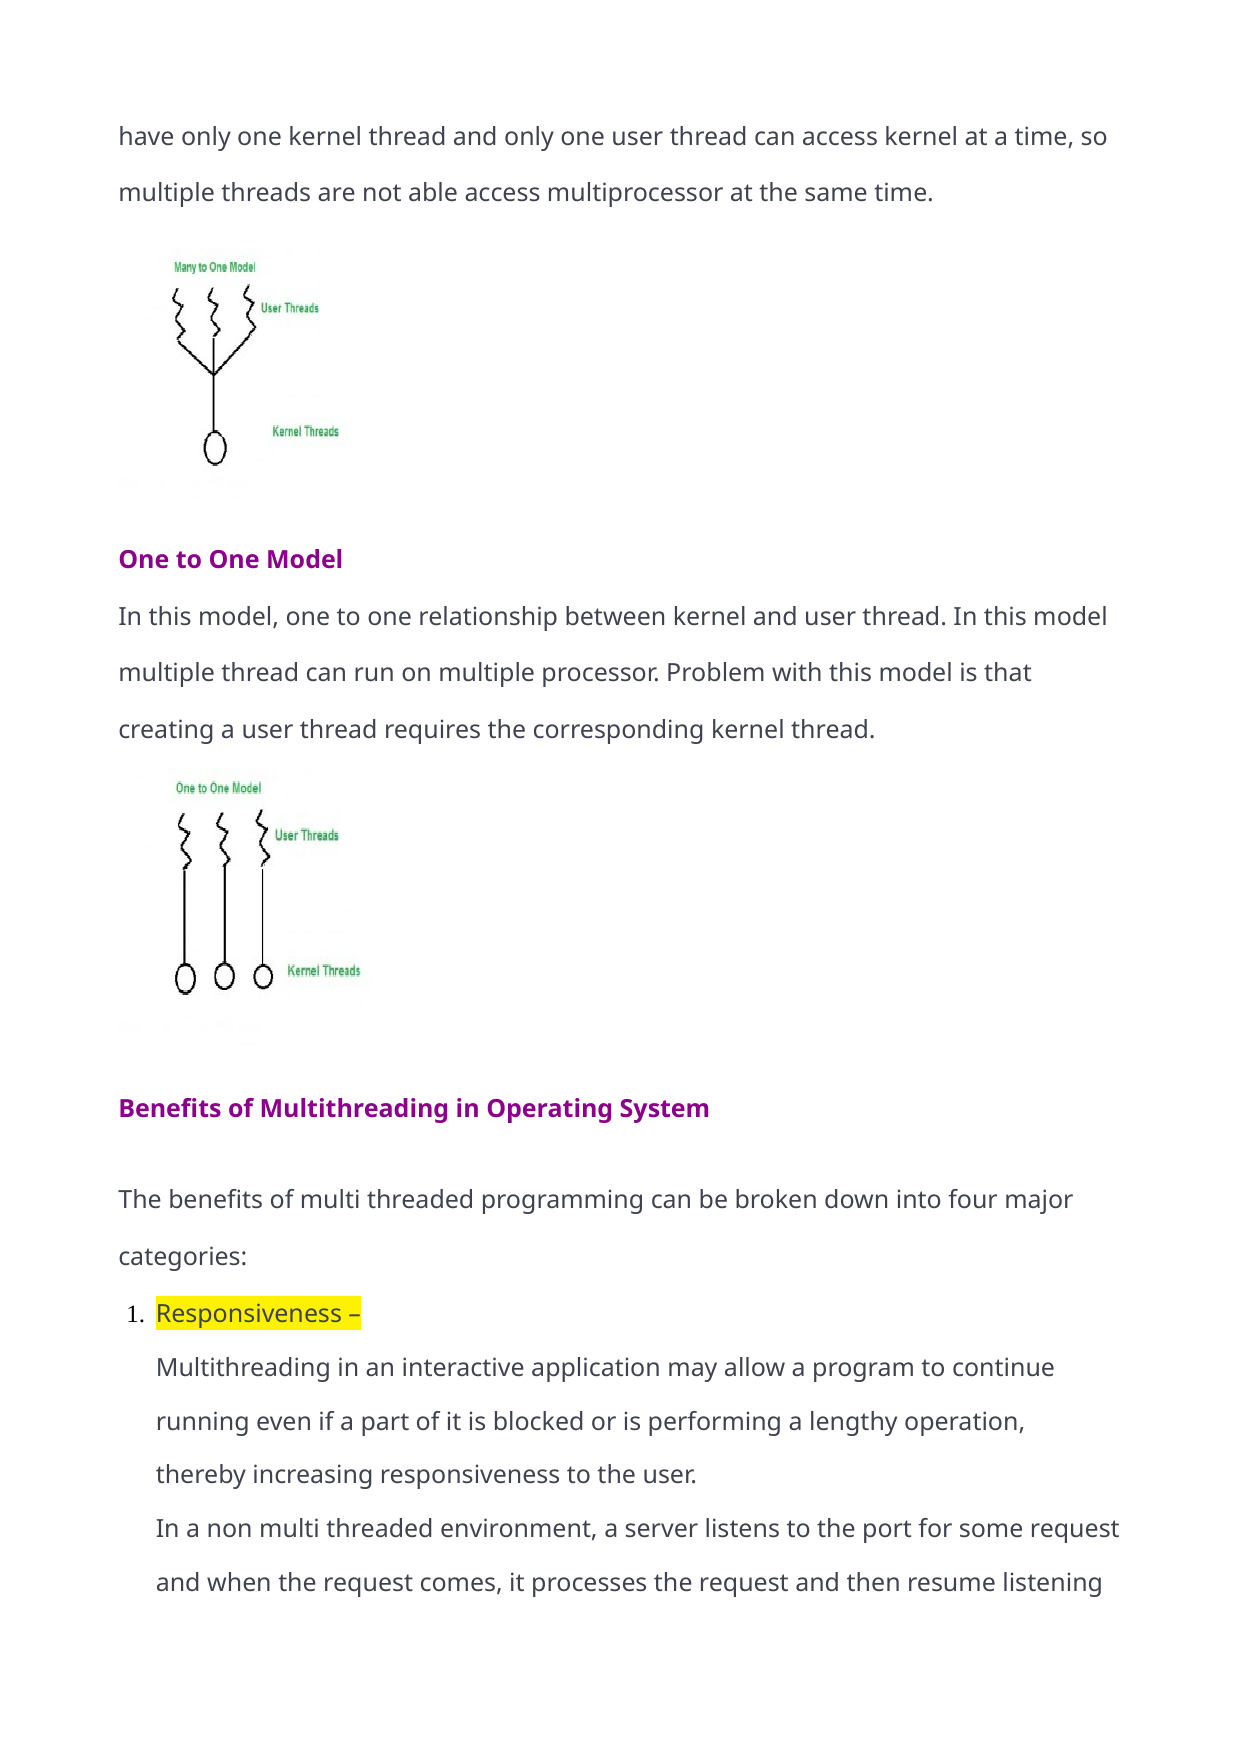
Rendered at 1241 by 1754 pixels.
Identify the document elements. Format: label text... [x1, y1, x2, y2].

text Benefits of Multithreading in Operating System [118, 1091, 1122, 1125]
picture [118, 247, 370, 499]
text The benefits of multi threaded programming can be broken down into four major categories: [118, 1125, 1122, 1273]
list Responsiveness – Multithreading in an interactive application may allow a program to continue running even if a part of it is blocked or is performing a lengthy operation, thereby increasing responsiveness to the user. [156, 1296, 1122, 1491]
list In a non multi threaded environment, a server listens to the port for some request and when the request comes, it processes the request and then resume listening [156, 1511, 1122, 1599]
picture [118, 768, 395, 1045]
text have only one kernel thread and only one user thread can access kernel at a time, so multiple threads are not able access multiprocessor at the same time. [118, 118, 1122, 209]
text One to One Model In this model, one to one relationship between kernel and user thread. In this model multiple thread can run on multiple processor. Problem with this model is that creating a user thread requires the corresponding kernel thread. [118, 541, 1122, 746]
